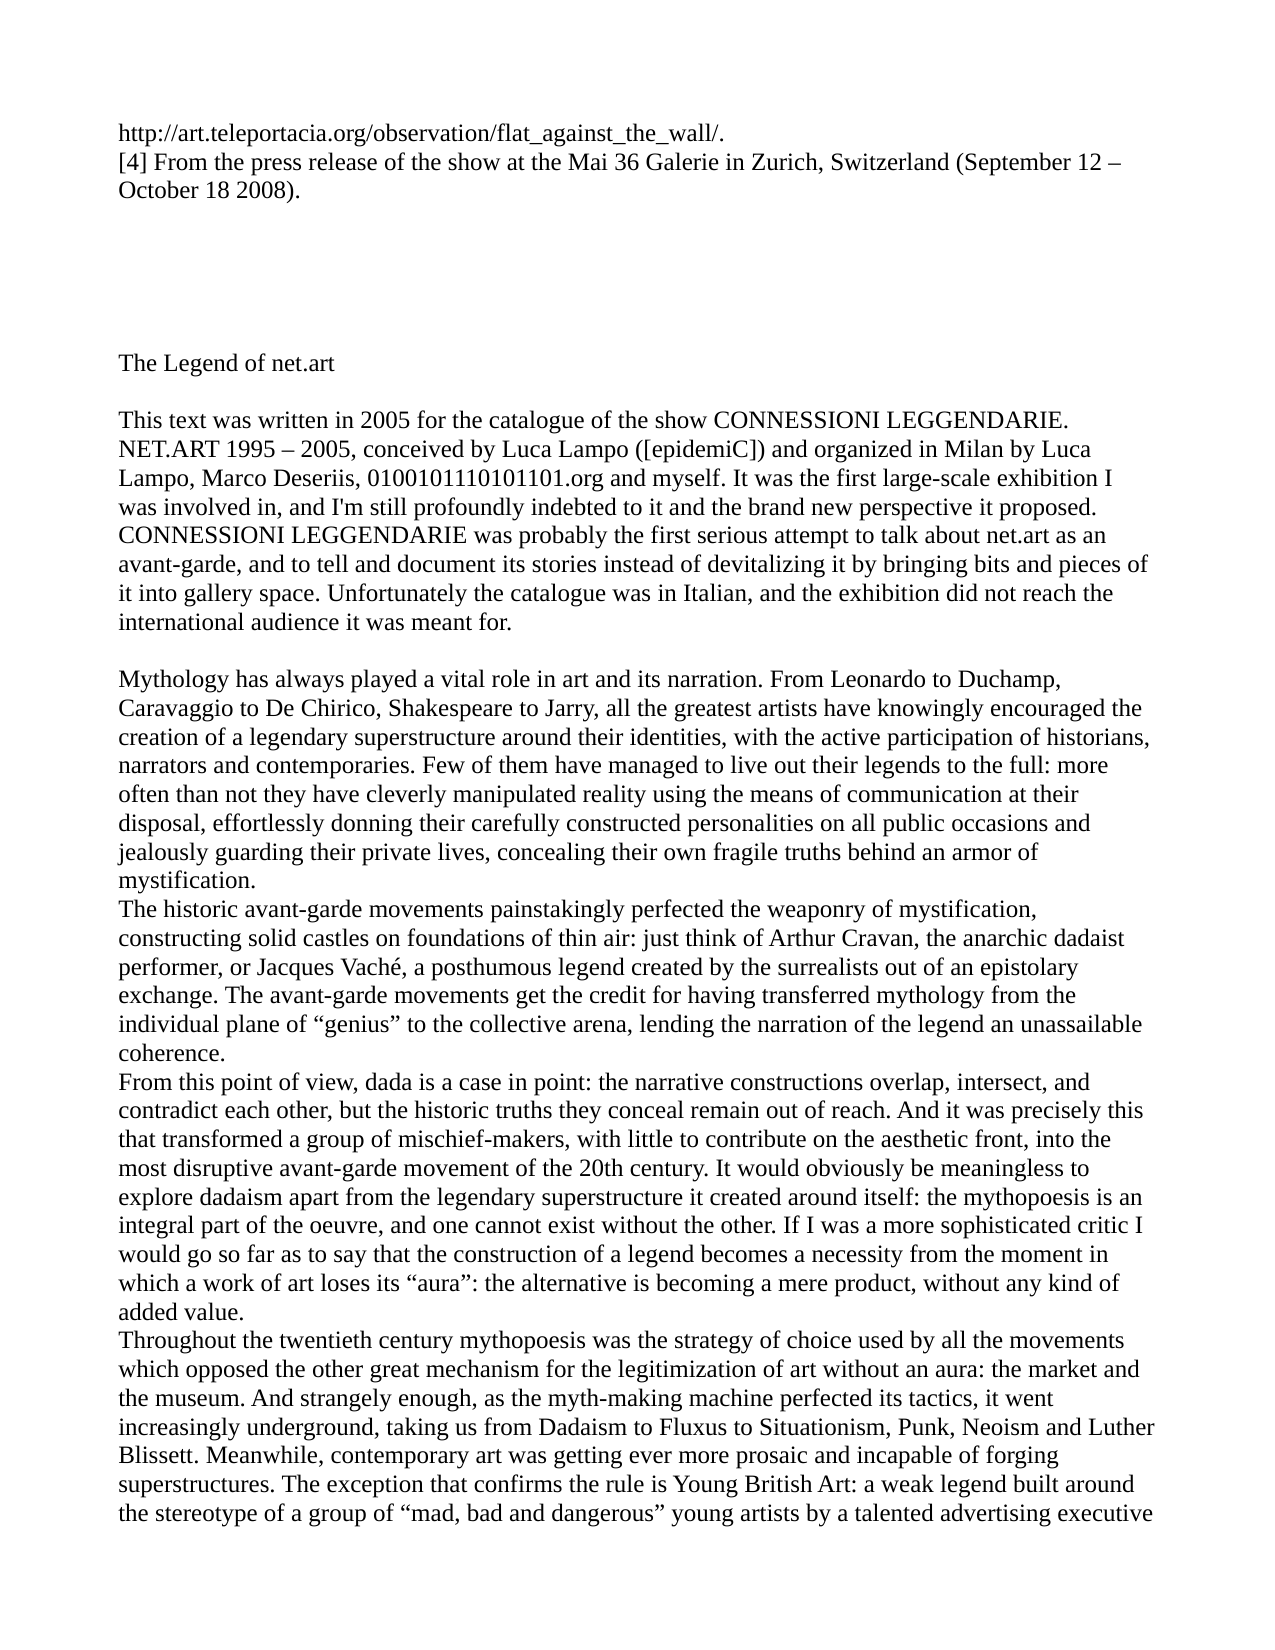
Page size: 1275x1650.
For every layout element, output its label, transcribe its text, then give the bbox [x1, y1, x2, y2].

text [4] From the press release of the show at the Mai 36 Galerie in Zurich, Switzerland (September 12 – October 18 2008). [118, 147, 1157, 204]
text Throughout the twentieth century mythopoesis was the strategy of choice used by all the movements which opposed the other great mechanism for the legitimization of art without an aura: the market and the museum. And strangely enough, as the myth-making machine perfected its tactics, it went increasingly underground, taking us from Dadaism to Fluxus to Situationism, Punk, Neoism and Luther Blissett. Meanwhile, contemporary art was getting ever more prosaic and incapable of forging superstructures. The exception that confirms the rule is Young British Art: a weak legend built around the stereotype of a group of “mad, bad and dangerous” young artists by a talented advertising executive [118, 1326, 1157, 1527]
text http://art.teleportacia.org/observation/flat_against_the_wall/. [118, 118, 1157, 147]
text Mythology has always played a vital role in art and its narration. From Leonardo to Duchamp, Caravaggio to De Chirico, Shakespeare to Jarry, all the greatest artists have knowingly encouraged the creation of a legendary superstructure around their identities, with the active participation of historians, narrators and contemporaries. Few of them have managed to live out their legends to the full: more often than not they have cleverly manipulated reality using the means of communication at their disposal, effortlessly donning their carefully constructed personalities on all public occasions and jealously guarding their private lives, concealing their own fragile truths behind an armor of mystification. [118, 664, 1157, 894]
text The Legend of net.art [118, 348, 1157, 377]
text From this point of view, dada is a case in point: the narrative constructions overlap, intersect, and contradict each other, but the historic truths they conceal remain out of reach. And it was precisely this that transformed a group of mischief-makers, with little to contribute on the aesthetic front, into the most disruptive avant-garde movement of the 20th century. It would obviously be meaningless to explore dadaism apart from the legendary superstructure it created around itself: the mythopoesis is an integral part of the oeuvre, and one cannot exist without the other. If I was a more sophisticated critic I would go so far as to say that the construction of a legend becomes a necessity from the moment in which a work of art loses its “aura”: the alternative is becoming a mere product, without any kind of added value. [118, 1067, 1157, 1326]
text The historic avant-garde movements painstakingly perfected the weaponry of mystification, constructing solid castles on foundations of thin air: just think of Arthur Cravan, the anarchic dadaist performer, or Jacques Vaché, a posthumous legend created by the surrealists out of an epistolary exchange. The avant-garde movements get the credit for having transferred mythology from the individual plane of “genius” to the collective arena, lending the narration of the legend an unassailable coherence. [118, 894, 1157, 1067]
text This text was written in 2005 for the catalogue of the show CONNESSIONI LEGGENDARIE. NET.ART 1995 – 2005, conceived by Luca Lampo ([epidemiC]) and organized in Milan by Luca Lampo, Marco Deseriis, 0100101110101101.org and myself. It was the first large-scale exhibition I was involved in, and I'm still profoundly indebted to it and the brand new perspective it proposed. CONNESSIONI LEGGENDARIE was probably the first serious attempt to talk about net.art as an avant-garde, and to tell and document its stories instead of devitalizing it by bringing bits and pieces of it into gallery space. Unfortunately the catalogue was in Italian, and the exhibition did not reach the international audience it was meant for. [118, 406, 1157, 636]
